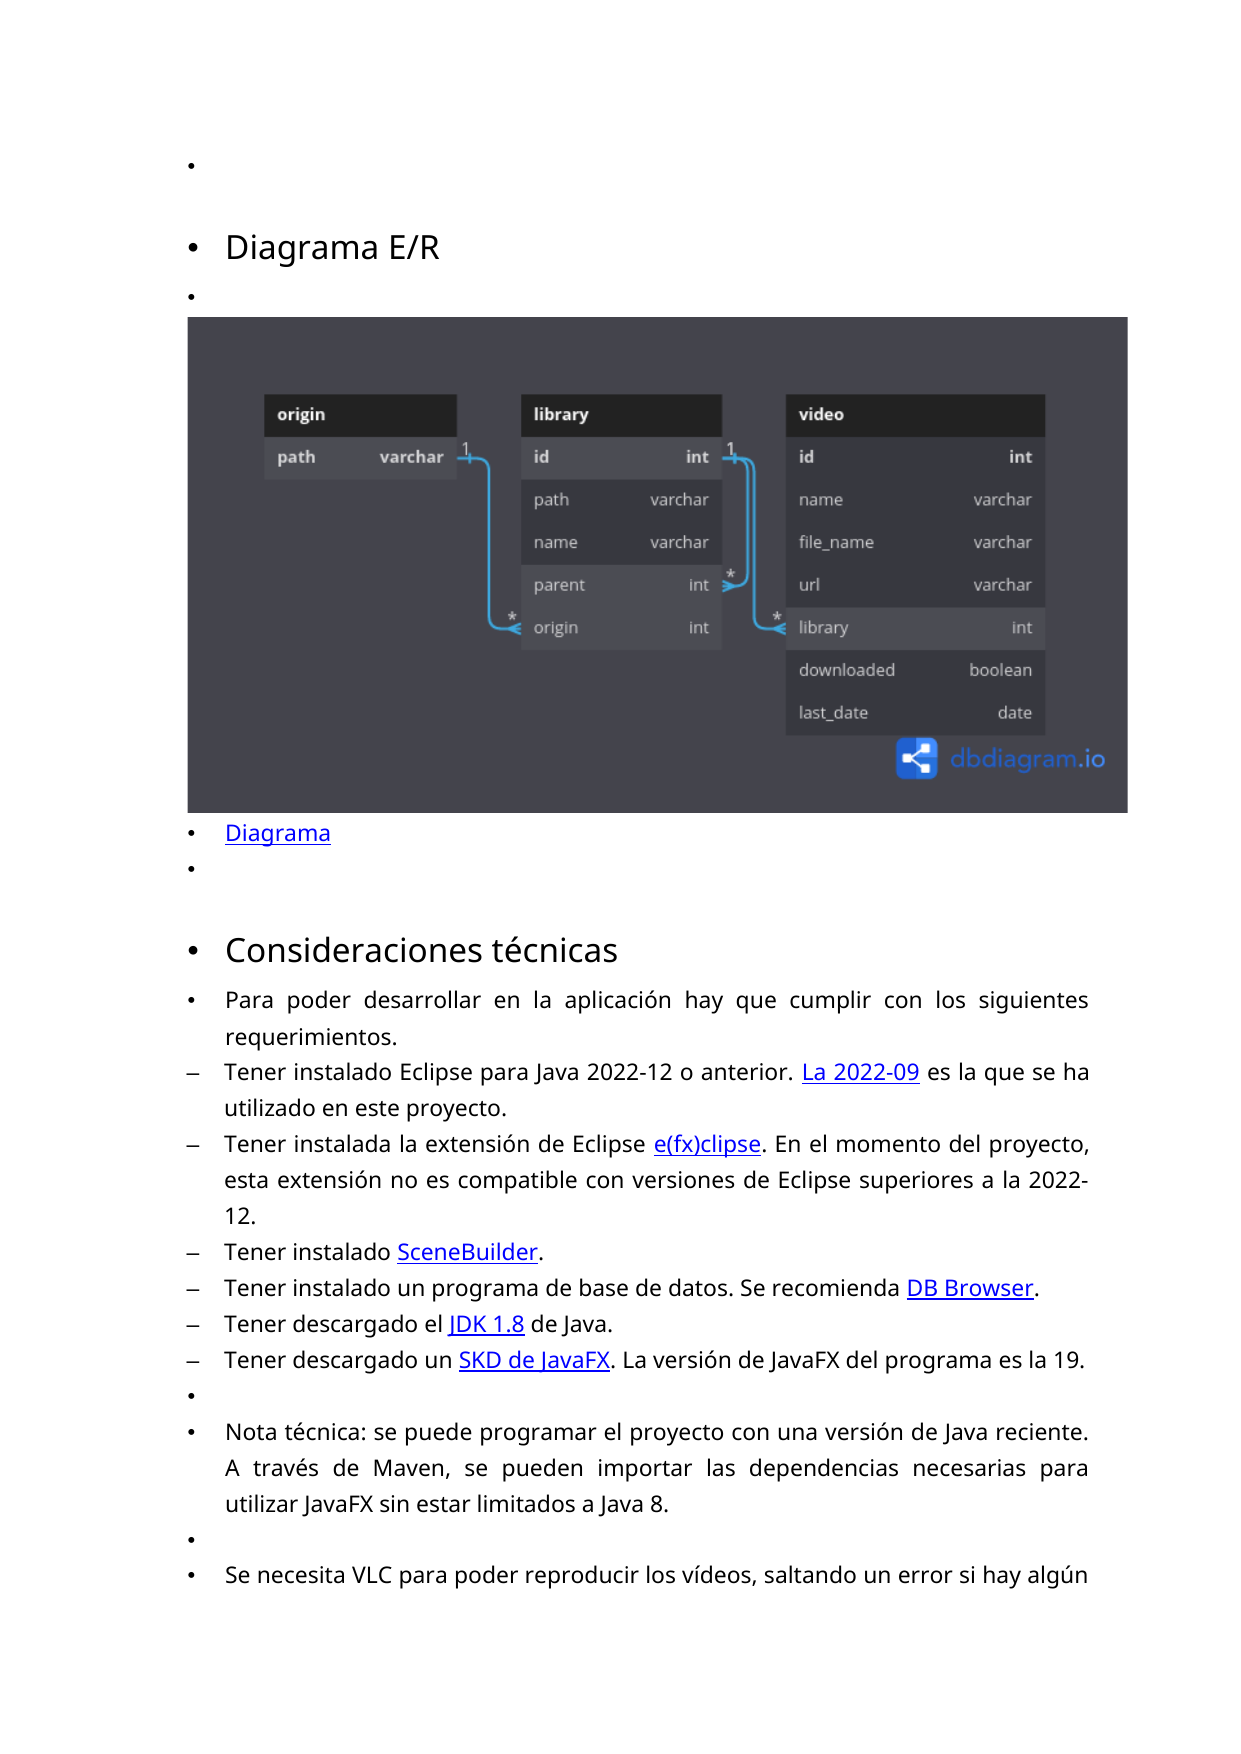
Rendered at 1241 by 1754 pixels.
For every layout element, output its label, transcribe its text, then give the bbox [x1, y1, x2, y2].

list Tener descargado el JDK 1.8 de Java. [186, 1308, 1090, 1339]
list Tener instalado SceneBuilder. [186, 1236, 1090, 1267]
list Diagrama [187, 817, 1090, 848]
list Nota técnica: se puede programar el proyecto con una versión de Java reciente. A través de Maven, se pueden importar las dependencias necesarias para utilizar JavaFX sin estar limitados a Java 8. [187, 1416, 1090, 1519]
list Diagrama E/R [187, 223, 1090, 269]
list Tener instalado un programa de base de datos. Se recomienda DB Browser. [186, 1272, 1090, 1303]
list Para poder desarrollar en la aplicación hay que cumplir con los siguientes requerimientos. [187, 984, 1090, 1052]
list Tener instalado Eclipse para Java 2022-12 o anterior. La 2022-09 es la que se ha utilizado en este proyecto. [186, 1056, 1090, 1123]
list Tener descargado un SKD de JavaFX. La versión de JavaFX del programa es la 19. [186, 1344, 1090, 1375]
list Se necesita VLC para poder reproducir los vídeos, saltando un error si hay algún [187, 1559, 1090, 1591]
list Consideraciones técnicas [187, 927, 1090, 972]
list Tener instalada la extensión de Eclipse e(fx)clipse. En el momento del proyecto, esta extensión no es compatible con versiones de Eclipse superiores a la 2022-12. [186, 1128, 1090, 1231]
picture [187, 317, 1128, 813]
